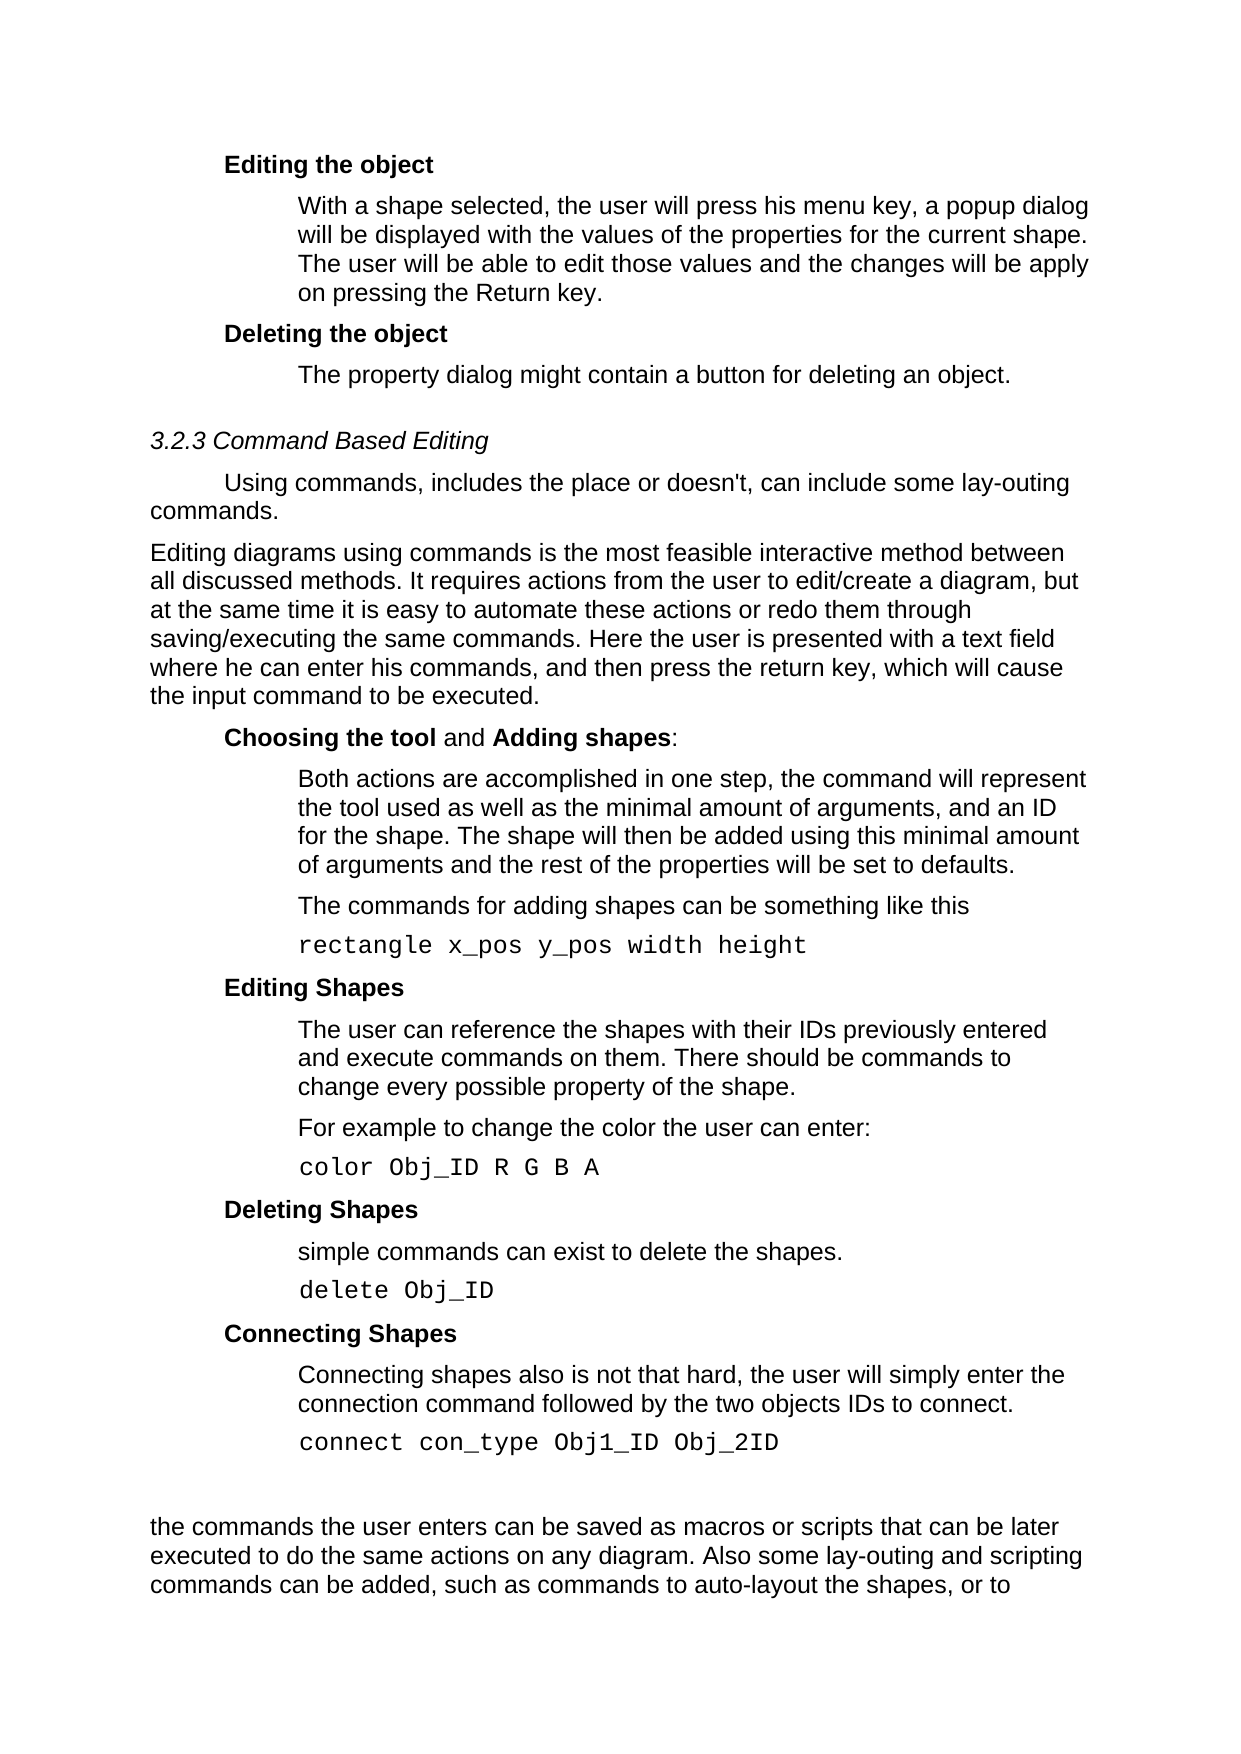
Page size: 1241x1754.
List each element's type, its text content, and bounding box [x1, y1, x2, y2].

text Editing Shapes [150, 973, 1090, 1002]
text connect con_type Obj1_ID Obj_2ID [225, 1430, 1015, 1458]
text Deleting the object [150, 319, 1090, 347]
text Deleting Shapes [150, 1195, 1090, 1224]
text Connecting Shapes [150, 1319, 1090, 1347]
text With a shape selected, the user will press his menu key, a popup dialog will be displayed with the values of the properties for the current shape. The user will be able to edit those values and the changes will be apply on pressing the Return key. [298, 191, 1090, 306]
text Connecting shapes also is not that hard, the user will simply enter the connection command followed by the two objects IDs to connect. [298, 1360, 1090, 1417]
text color Obj_ID R G B A [225, 1154, 1015, 1183]
text The property dialog might contain a button for deleting an object. [298, 360, 1090, 389]
text simple commands can exist to delete the shapes. [298, 1237, 1090, 1265]
text Editing diagrams using commands is the most feasible interactive method between all discussed methods. It requires actions from the user to edit/create a diagram, but at the same time it is easy to automate these actions or redo them through saving/executing the same commands. Here the user is presented with a text field where he can enter his commands, and then press the return key, which will cause the input command to be executed. [150, 537, 1090, 710]
text Both actions are accomplished in one step, the command will represent the tool used as well as the minimal amount of arguments, and an ID for the shape. The shape will then be added using this minimal amount of arguments and the rest of the properties will be set to defaults. [298, 764, 1090, 879]
subtitle 3.2.3 Command Based Editing [150, 426, 1090, 455]
text Choosing the tool and Adding shapes: [150, 722, 1090, 751]
text Using commands, includes the place or doesn't, can include some lay-outing commands. [150, 467, 1090, 525]
text rectangle x_pos y_pos width height [298, 932, 1015, 961]
text The user can reference the shapes with their IDs previously entered and execute commands on them. There should be commands to change every possible property of the shape. [298, 1014, 1090, 1101]
text the commands the user enters can be saved as macros or scripts that can be later executed to do the same actions on any diagram. Also some lay-outing and scripting commands can be added, such as commands to auto-layout the shapes, or to [150, 1512, 1090, 1598]
text Editing the object [150, 150, 1090, 179]
text delete Obj_ID [225, 1278, 1015, 1306]
text For example to change the color the user can enter: [298, 1113, 1090, 1142]
text The commands for adding shapes can be something like this [298, 891, 1090, 920]
